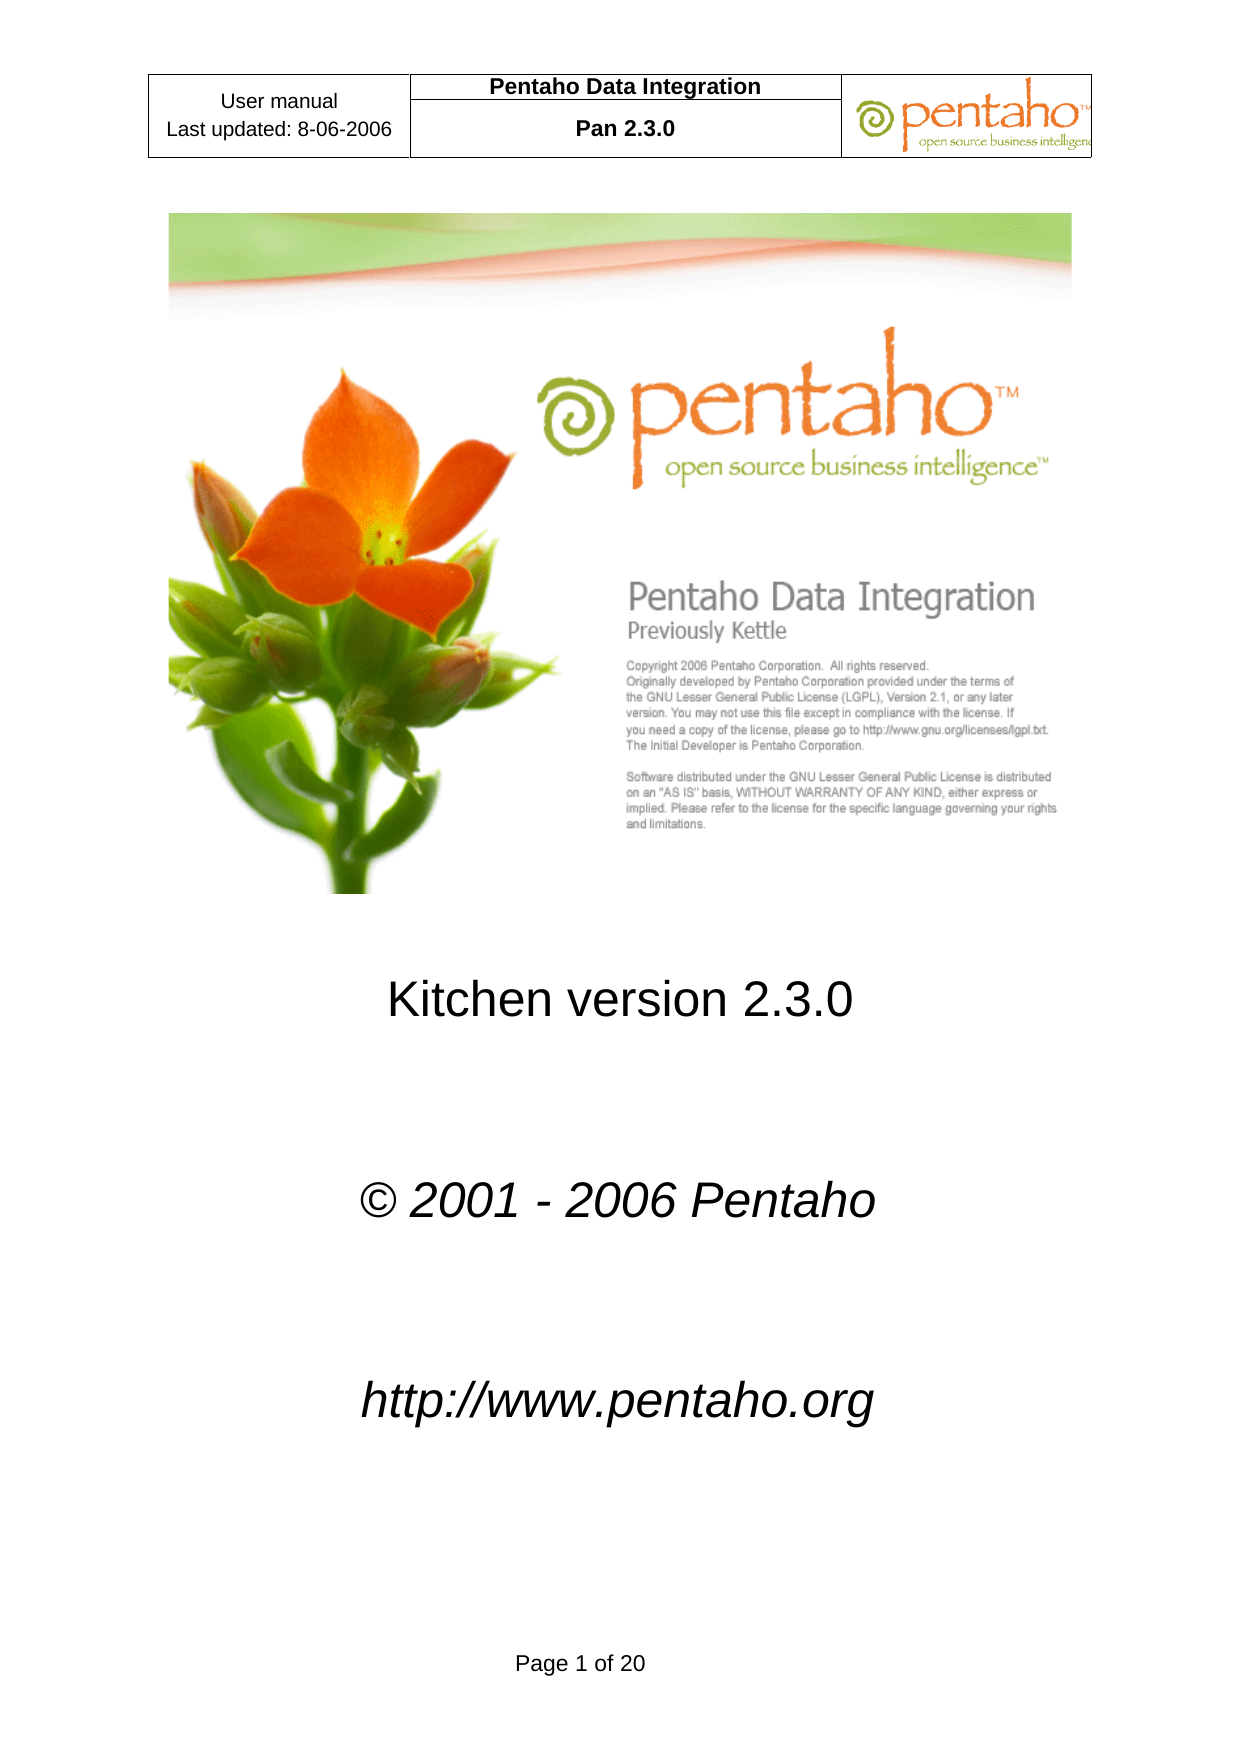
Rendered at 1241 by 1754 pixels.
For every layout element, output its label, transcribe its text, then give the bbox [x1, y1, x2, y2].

text http://www.pentaho.org [148, 1372, 1092, 1428]
text Kitchen version 2.3.0 [148, 971, 1092, 1027]
picture [168, 213, 1072, 894]
text © 2001 - 2006 Pentaho [148, 1172, 1092, 1228]
